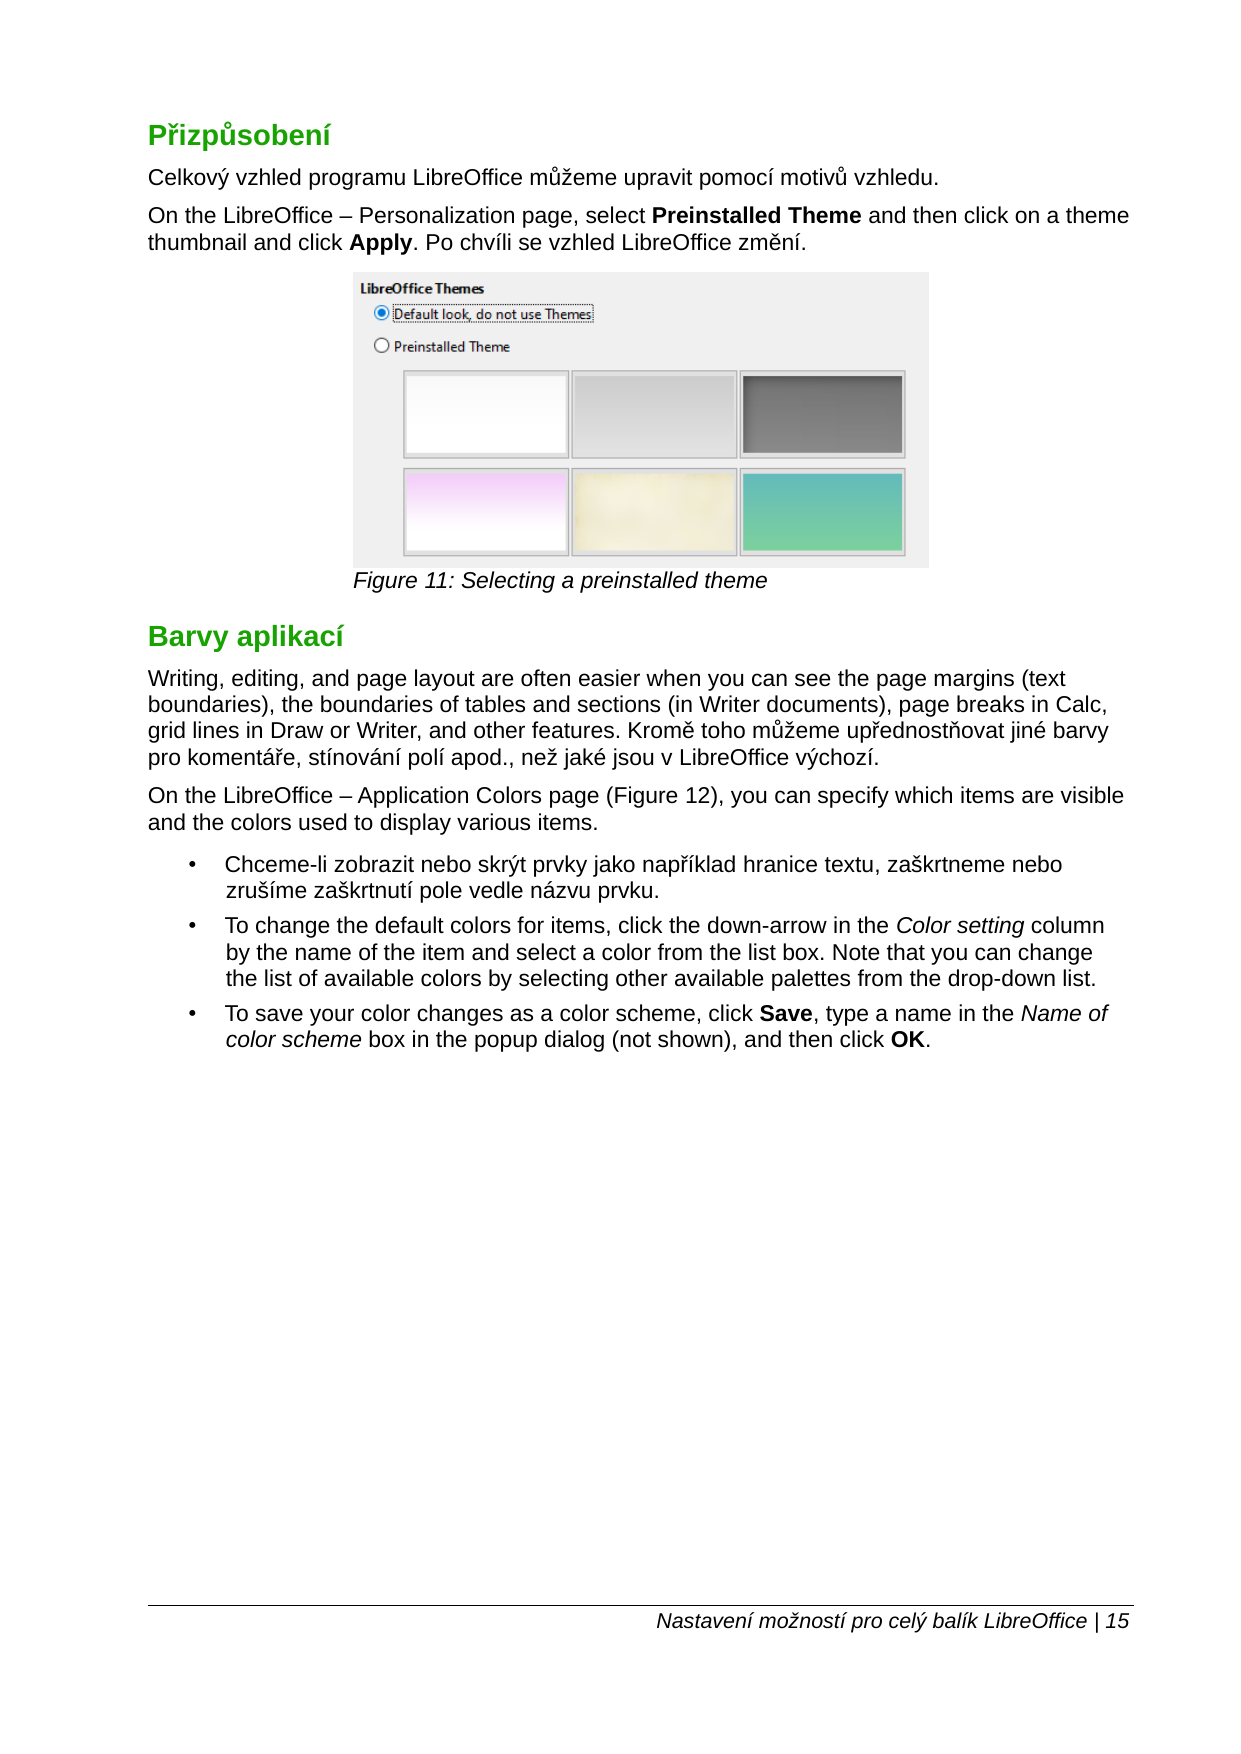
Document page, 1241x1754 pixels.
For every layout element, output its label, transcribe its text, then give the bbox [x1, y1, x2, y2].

text On the LibreOffice – Application Colors page (Figure 12), you can specify which items are visible and the colors used to display various items. [148, 782, 1134, 835]
list Chceme-li zobrazit nebo skrýt prvky jako například hranice textu, zaškrtneme nebo zrušíme zaškrtnutí pole vedle názvu prvku. [185, 848, 1134, 903]
text Celkový vzhled programu LibreOffice můžeme upravit pomocí motivů vzhledu. [148, 163, 1134, 190]
text [353, 267, 929, 272]
list To change the default colors for items, click the down-arrow in the Color setting column by the name of the item and select a color from the list box. Note that you can change the list of available colors by selecting other available palettes from the drop-down list. [185, 909, 1134, 991]
subtitle Přizpůsobení [148, 118, 1134, 152]
list To save your color changes as a color scheme, click Save, type a name in the Name of color scheme box in the popup dialog (not shown), and then click OK. [185, 997, 1134, 1056]
subtitle Barvy aplikací [148, 619, 1134, 653]
text Figure 11: Selecting a preinstalled theme [353, 568, 929, 594]
text Writing, editing, and page layout are often easier when you can see the page margins (text boundaries), the boundaries of tables and sections (in Writer documents), page breaks in Calc, grid lines in Draw or Writer, and other features. Kromě toho můžeme upřednostňovat jiné barvy pro komentáře, stínování polí apod., než jaké jsou v LibreOffice výchozí. [148, 664, 1134, 770]
picture [352, 272, 929, 568]
text On the LibreOffice – Personalization page, select Preinstalled Theme and then click on a theme thumbnail and click Apply. Po chvíli se vzhled LibreOffice změní. [148, 202, 1134, 255]
